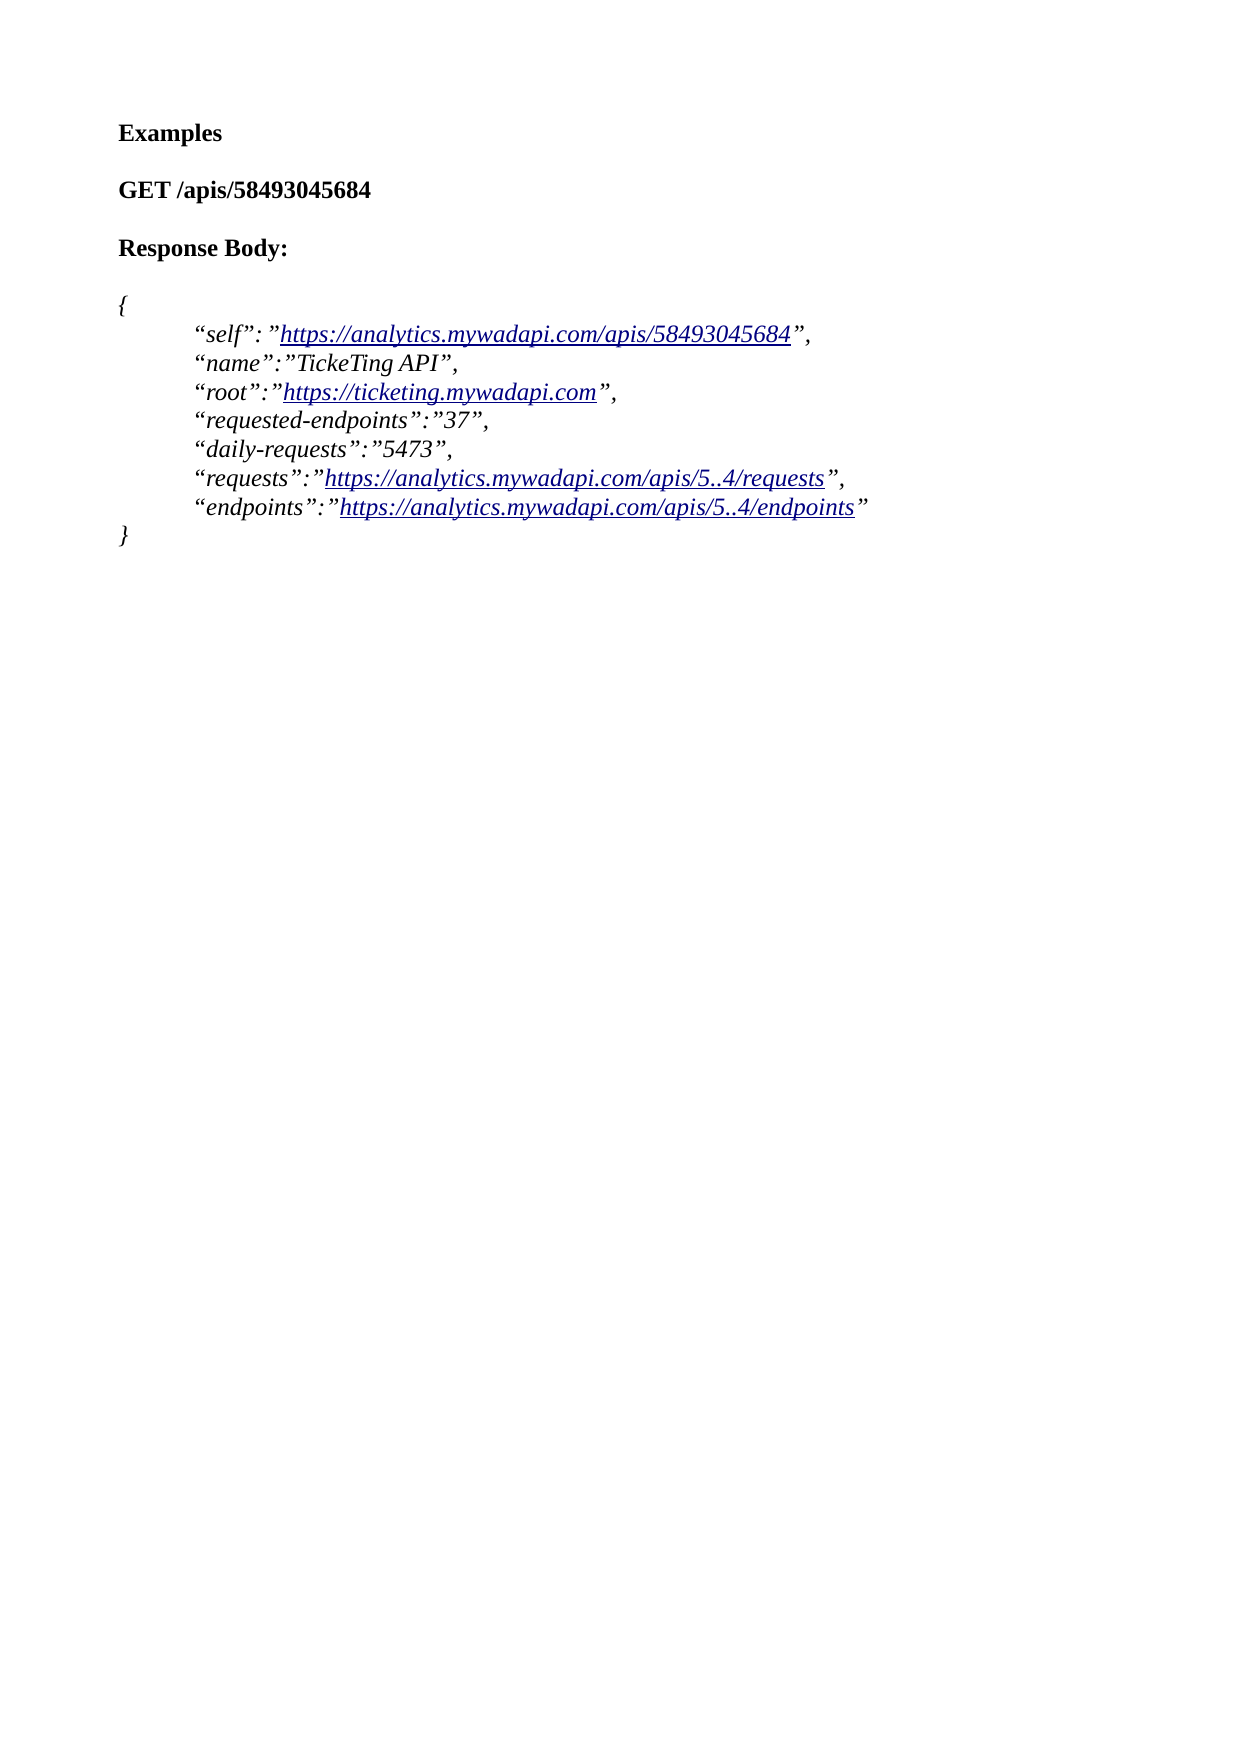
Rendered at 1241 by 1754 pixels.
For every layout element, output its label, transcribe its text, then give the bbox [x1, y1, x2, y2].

text “endpoints”:”https://analytics.mywadapi.com/apis/5..4/endpoints” [118, 492, 1122, 521]
text “requests”:”https://analytics.mywadapi.com/apis/5..4/requests”, [118, 463, 1122, 492]
text “self”: ”https://analytics.mywadapi.com/apis/58493045684”, [118, 319, 1122, 348]
text GET /apis/58493045684 [118, 176, 1122, 204]
text Response Body: [118, 233, 1122, 262]
text “daily-requests”:”5473”, [118, 434, 1122, 463]
text { [118, 291, 1122, 319]
text Examples [118, 118, 1122, 147]
text “requested-endpoints”:”37”, [118, 406, 1122, 434]
text } [118, 521, 1122, 549]
text “root”:”https://ticketing.mywadapi.com”, [118, 377, 1122, 406]
text “name”:”TickeTing API”, [118, 348, 1122, 377]
